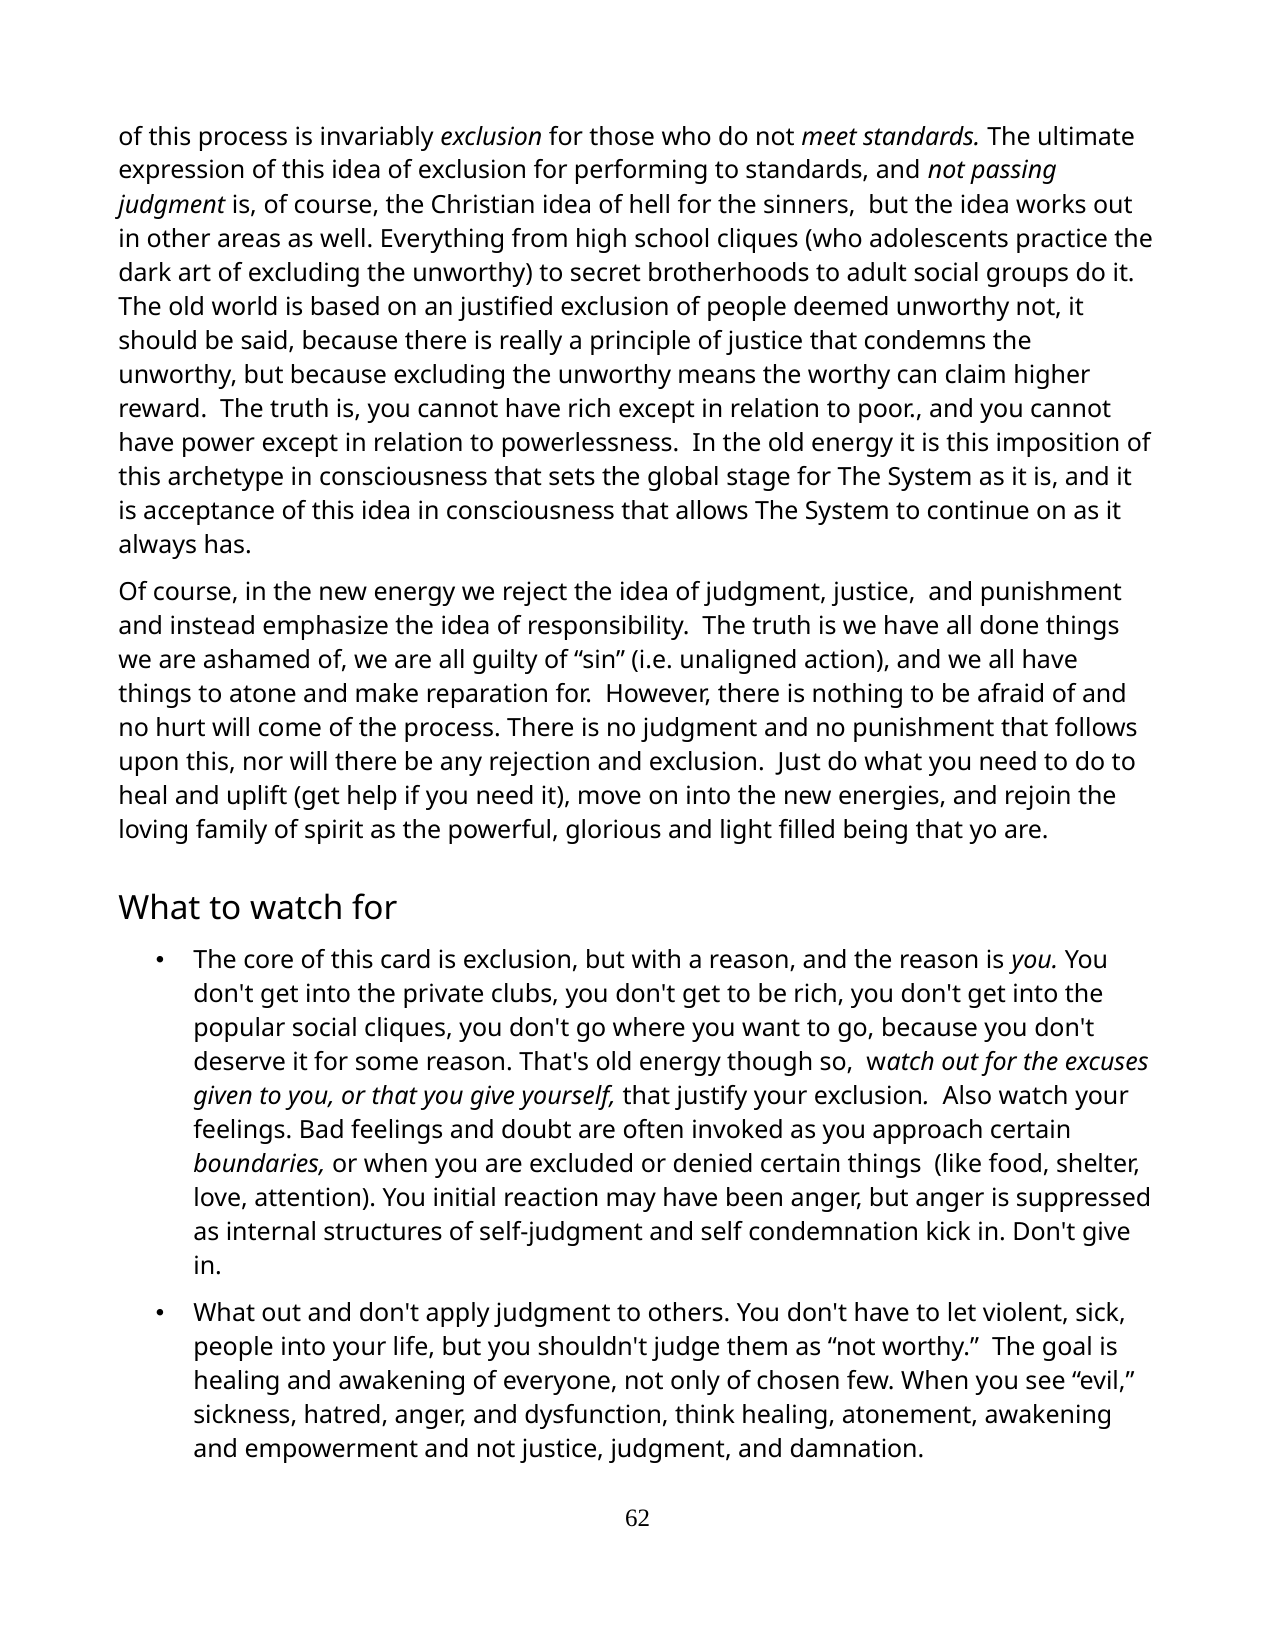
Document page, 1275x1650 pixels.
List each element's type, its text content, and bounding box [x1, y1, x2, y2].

list What out and don't apply judgment to others. You don't have to let violent, sick, people into your life, but you shouldn't judge them as “not worthy.” The goal is healing and awakening of everyone, not only of chosen few. When you see “evil,” sickness, hatred, anger, and dysfunction, think healing, atonement, awakening and empowerment and not justice, judgment, and damnation. [156, 1294, 1157, 1465]
text Of course, in the new energy we reject the idea of judgment, justice, and punishment and instead emphasize the idea of responsibility. The truth is we have all done things we are ashamed of, we are all guilty of “sin” (i.e. unaligned action), and we all have things to atone and make reparation for. However, there is nothing to be afraid of and no hurt will come of the process. There is no judgment and no punishment that follows upon this, nor will there be any rejection and exclusion. Just do what you need to do to heal and uplift (get help if you need it), move on into the new energies, and rejoin the loving family of spirit as the powerful, glorious and light filled being that yo are. [118, 573, 1157, 846]
subtitle What to watch for [118, 883, 1157, 929]
list The core of this card is exclusion, but with a reason, and the reason is you. You don't get into the private clubs, you don't get to be rich, you don't get into the popular social cliques, you don't go where you want to go, because you don't deserve it for some reason. That's old energy though so, watch out for the excuses given to you, or that you give yourself, that justify your exclusion. Also watch your feelings. Bad feelings and doubt are often invoked as you approach certain boundaries, or when you are excluded or denied certain things (like food, shelter, love, attention). You initial reaction may have been anger, but anger is suppressed as internal structures of self-judgment and self condemnation kick in. Don't give in. [156, 941, 1157, 1282]
text of this process is invariably exclusion for those who do not meet standards. The ultimate expression of this idea of exclusion for performing to standards, and not passing judgment is, of course, the Christian idea of hell for the sinners, but the idea works out in other areas as well. Everything from high school cliques (who adolescents practice the dark art of excluding the unworthy) to secret brotherhoods to adult social groups do it. The old world is based on an justified exclusion of people deemed unworthy not, it should be said, because there is really a principle of justice that condemns the unworthy, but because excluding the unworthy means the worthy can claim higher reward. The truth is, you cannot have rich except in relation to poor., and you cannot have power except in relation to powerlessness. In the old energy it is this imposition of this archetype in consciousness that sets the global stage for The System as it is, and it is acceptance of this idea in consciousness that allows The System to continue on as it always has. [118, 118, 1157, 561]
